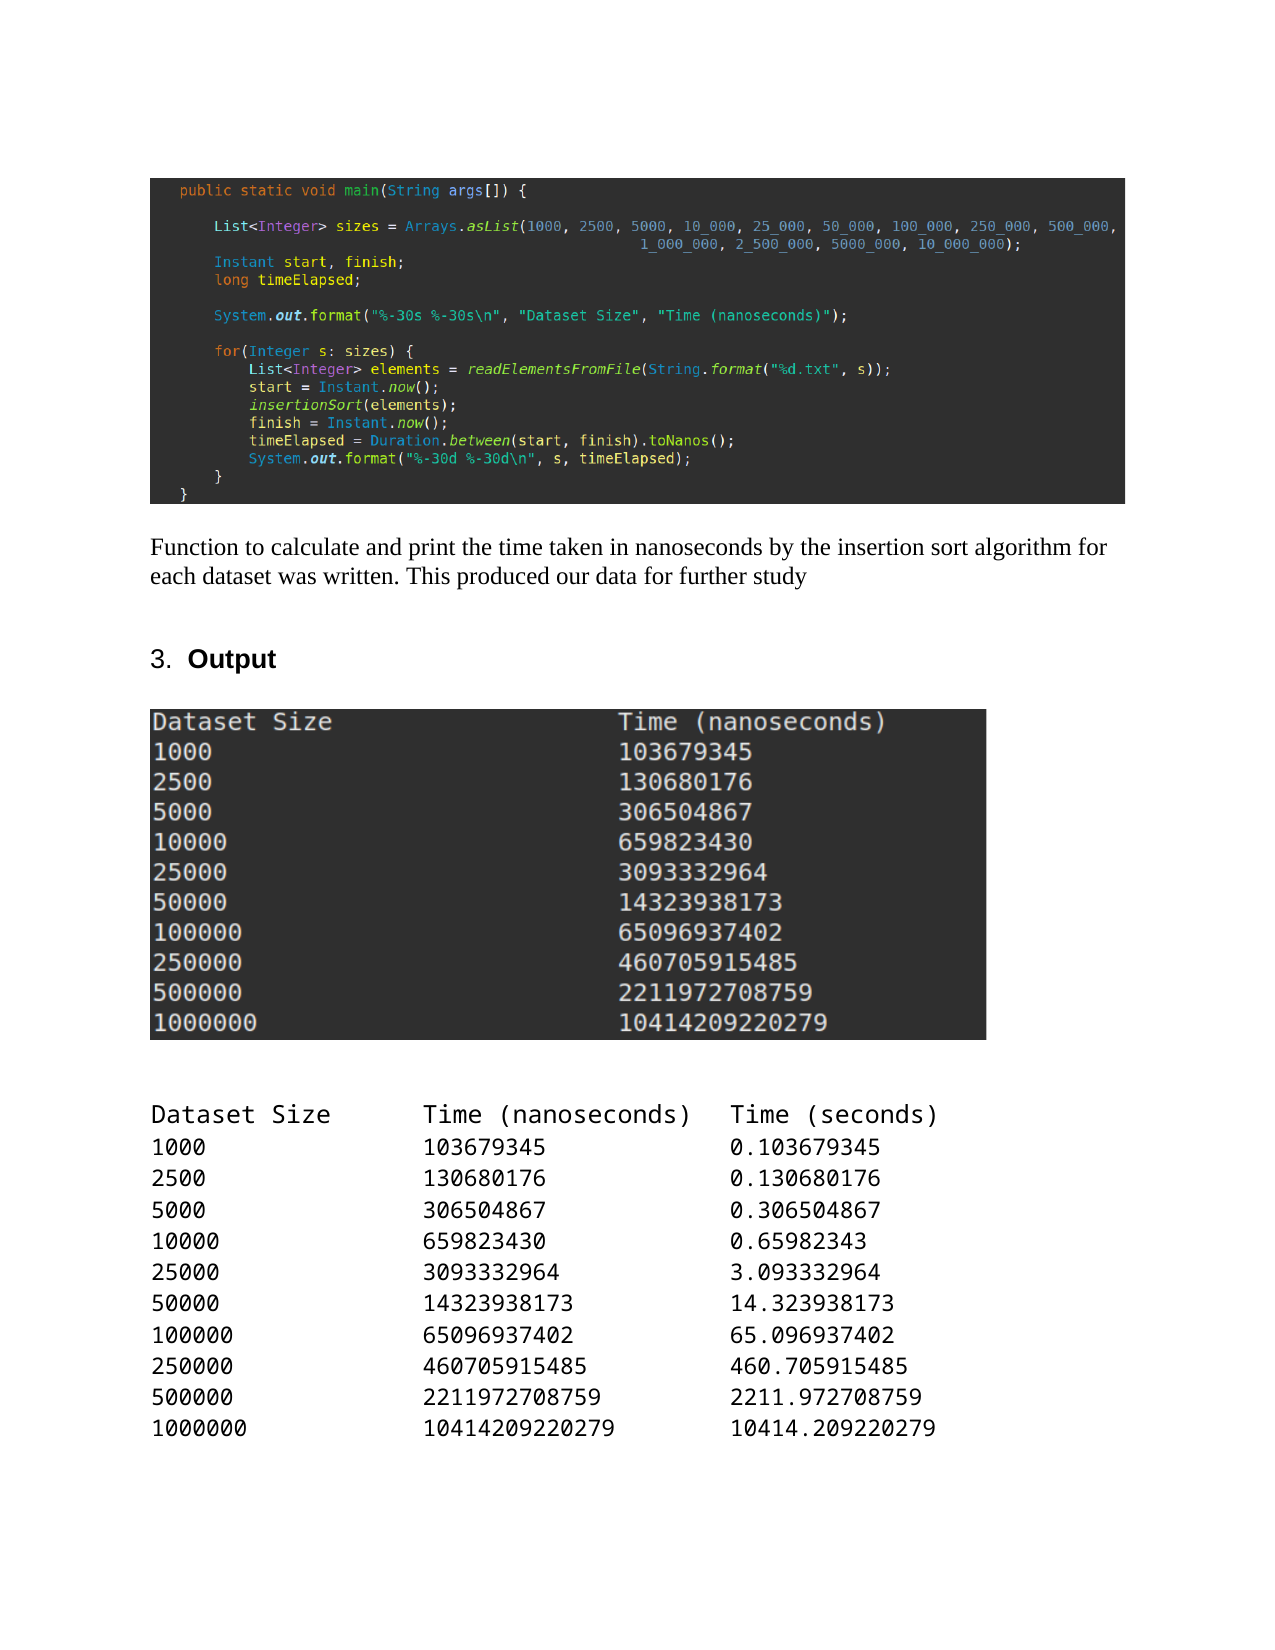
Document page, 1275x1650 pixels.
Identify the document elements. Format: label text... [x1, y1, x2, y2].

table_cell 306504867 [419, 1194, 726, 1225]
table_cell 2211.972708759 [726, 1381, 1045, 1412]
table_cell 103679345 [419, 1131, 726, 1162]
table_cell 130680176 [419, 1162, 726, 1193]
table_cell 10414209220279 [419, 1412, 726, 1443]
table_cell 25000 [148, 1256, 419, 1287]
table_cell 100000 [148, 1319, 419, 1350]
table_cell 14.323938173 [726, 1287, 1045, 1318]
table_cell 0.65982343 [726, 1225, 1045, 1256]
table_cell 65096937402 [419, 1319, 726, 1350]
subtitle Output [150, 643, 1125, 674]
table_cell 659823430 [419, 1225, 726, 1256]
table_cell 0.103679345 [726, 1131, 1045, 1162]
picture [150, 178, 1125, 504]
table_cell 14323938173 [419, 1287, 726, 1318]
text Function to calculate and print the time taken in nanoseconds by the insertion sort algorithm for each dataset was written. This produced our data for further study [150, 532, 1125, 589]
table_cell 65.096937402 [726, 1319, 1045, 1350]
table_cell 10000 [148, 1225, 419, 1256]
table_cell 2500 [148, 1162, 419, 1193]
table_cell 0.130680176 [726, 1162, 1045, 1193]
table_cell 3.093332964 [726, 1256, 1045, 1287]
table_cell 460705915485 [419, 1350, 726, 1381]
table_cell 1000 [148, 1131, 419, 1162]
table_header Dataset Size [148, 1097, 419, 1131]
table_cell 0.306504867 [726, 1194, 1045, 1225]
table_cell 1000000 [148, 1412, 419, 1443]
table_cell 10414.209220279 [726, 1412, 1045, 1443]
table_cell 460.705915485 [726, 1350, 1045, 1381]
picture [150, 709, 987, 1040]
table_cell 5000 [148, 1194, 419, 1225]
table_header Time (seconds) [726, 1097, 1045, 1131]
table_cell 3093332964 [419, 1256, 726, 1287]
table_cell 250000 [148, 1350, 419, 1381]
table_header Time (nanoseconds) [419, 1097, 726, 1131]
table_cell 50000 [148, 1287, 419, 1318]
table_cell 2211972708759 [419, 1381, 726, 1412]
table_cell 500000 [148, 1381, 419, 1412]
